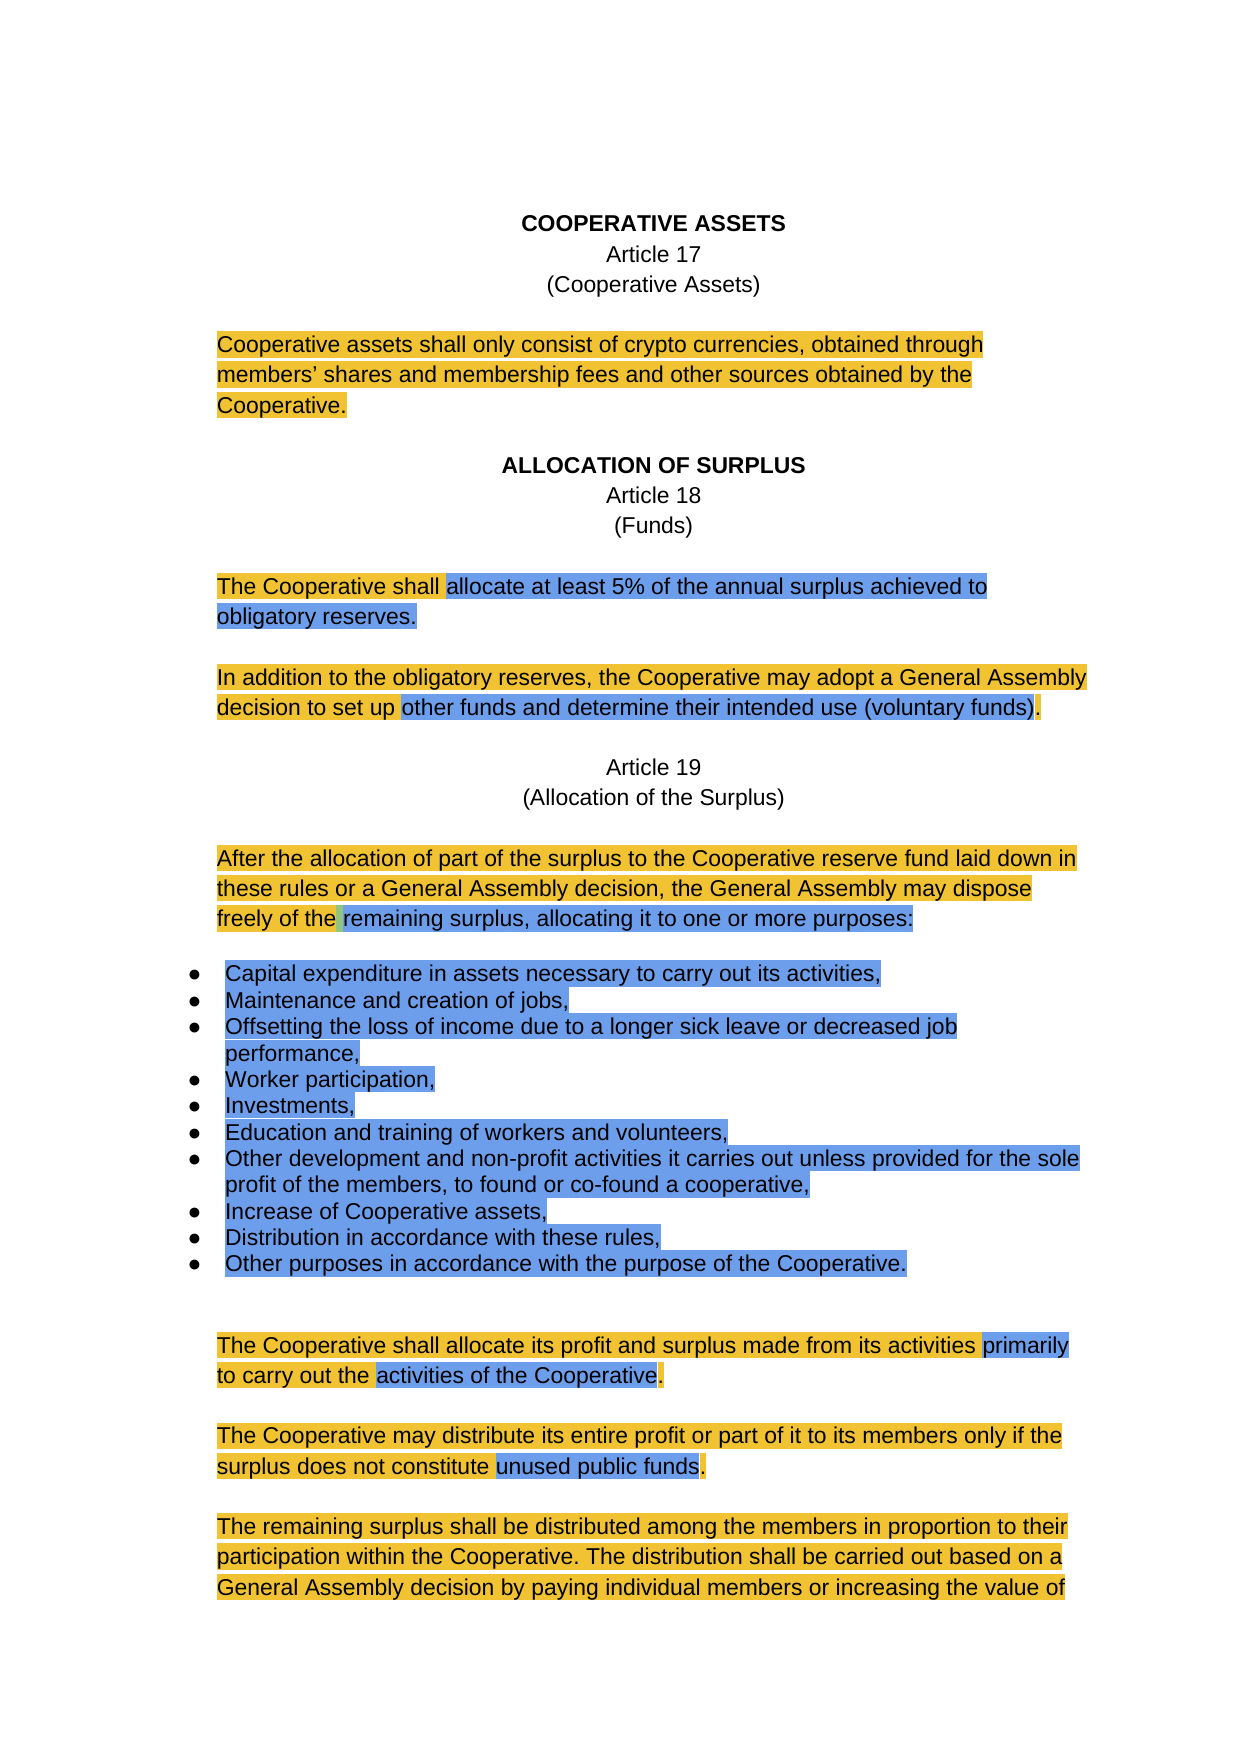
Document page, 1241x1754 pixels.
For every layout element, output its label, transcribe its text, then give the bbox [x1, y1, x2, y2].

list Worker participation, [187, 1066, 1090, 1092]
list Distribution in accordance with these rules, [187, 1224, 1090, 1250]
list Offsetting the loss of income due to a longer sick leave or decreased job performance, [187, 1013, 1090, 1066]
text The Cooperative may distribute its entire profit or part of it to its members only if the surplus does not constitute unused public funds. [217, 1422, 1090, 1479]
list Maintenance and creation of jobs, [187, 987, 1090, 1013]
text (Cooperative Assets) [217, 271, 1090, 297]
text Article 18 [217, 482, 1090, 509]
text COOPERATIVE ASSETS [217, 210, 1090, 237]
text The Cooperative shall allocate its profit and surplus made from its activities primarily to carry out the activities of the Cooperative. [217, 1332, 1090, 1388]
list Other purposes in accordance with the purpose of the Cooperative. [187, 1250, 1090, 1277]
text (Funds) [217, 512, 1090, 539]
list Capital expenditure in assets necessary to carry out its activities, [187, 960, 1090, 987]
text Article 19 [217, 754, 1090, 781]
list Other development and non-profit activities it carries out unless provided for the sole profit of the members, to found or co-found a cooperative, [187, 1145, 1090, 1198]
list Increase of Cooperative assets, [187, 1198, 1090, 1224]
text After the allocation of part of the surplus to the Cooperative reserve fund laid down in these rules or a General Assembly decision, the General Assembly may dispose freely of the remaining surplus, allocating it to one or more purposes: [217, 845, 1090, 932]
list Education and training of workers and volunteers, [187, 1118, 1090, 1145]
text In addition to the obligatory reserves, the Cooperative may adopt a General Assembly decision to set up other funds and determine their intended use (voluntary funds). [217, 663, 1090, 720]
text The Cooperative shall allocate at least 5% of the annual surplus achieved to obligatory reserves. [217, 573, 1090, 629]
text (Allocation of the Surplus) [217, 784, 1090, 811]
list Investments, [187, 1092, 1090, 1118]
text Article 17 [217, 241, 1090, 267]
text ALLOCATION OF SURPLUS [217, 452, 1090, 478]
text Cooperative assets shall only consist of crypto currencies, obtained through members’ shares and membership fees and other sources obtained by the Cooperative. [217, 331, 1090, 418]
text The remaining surplus shall be distributed among the members in proportion to their participation within the Cooperative. The distribution shall be carried out based on a General Assembly decision by paying individual members or increasing the value of [217, 1513, 1090, 1600]
